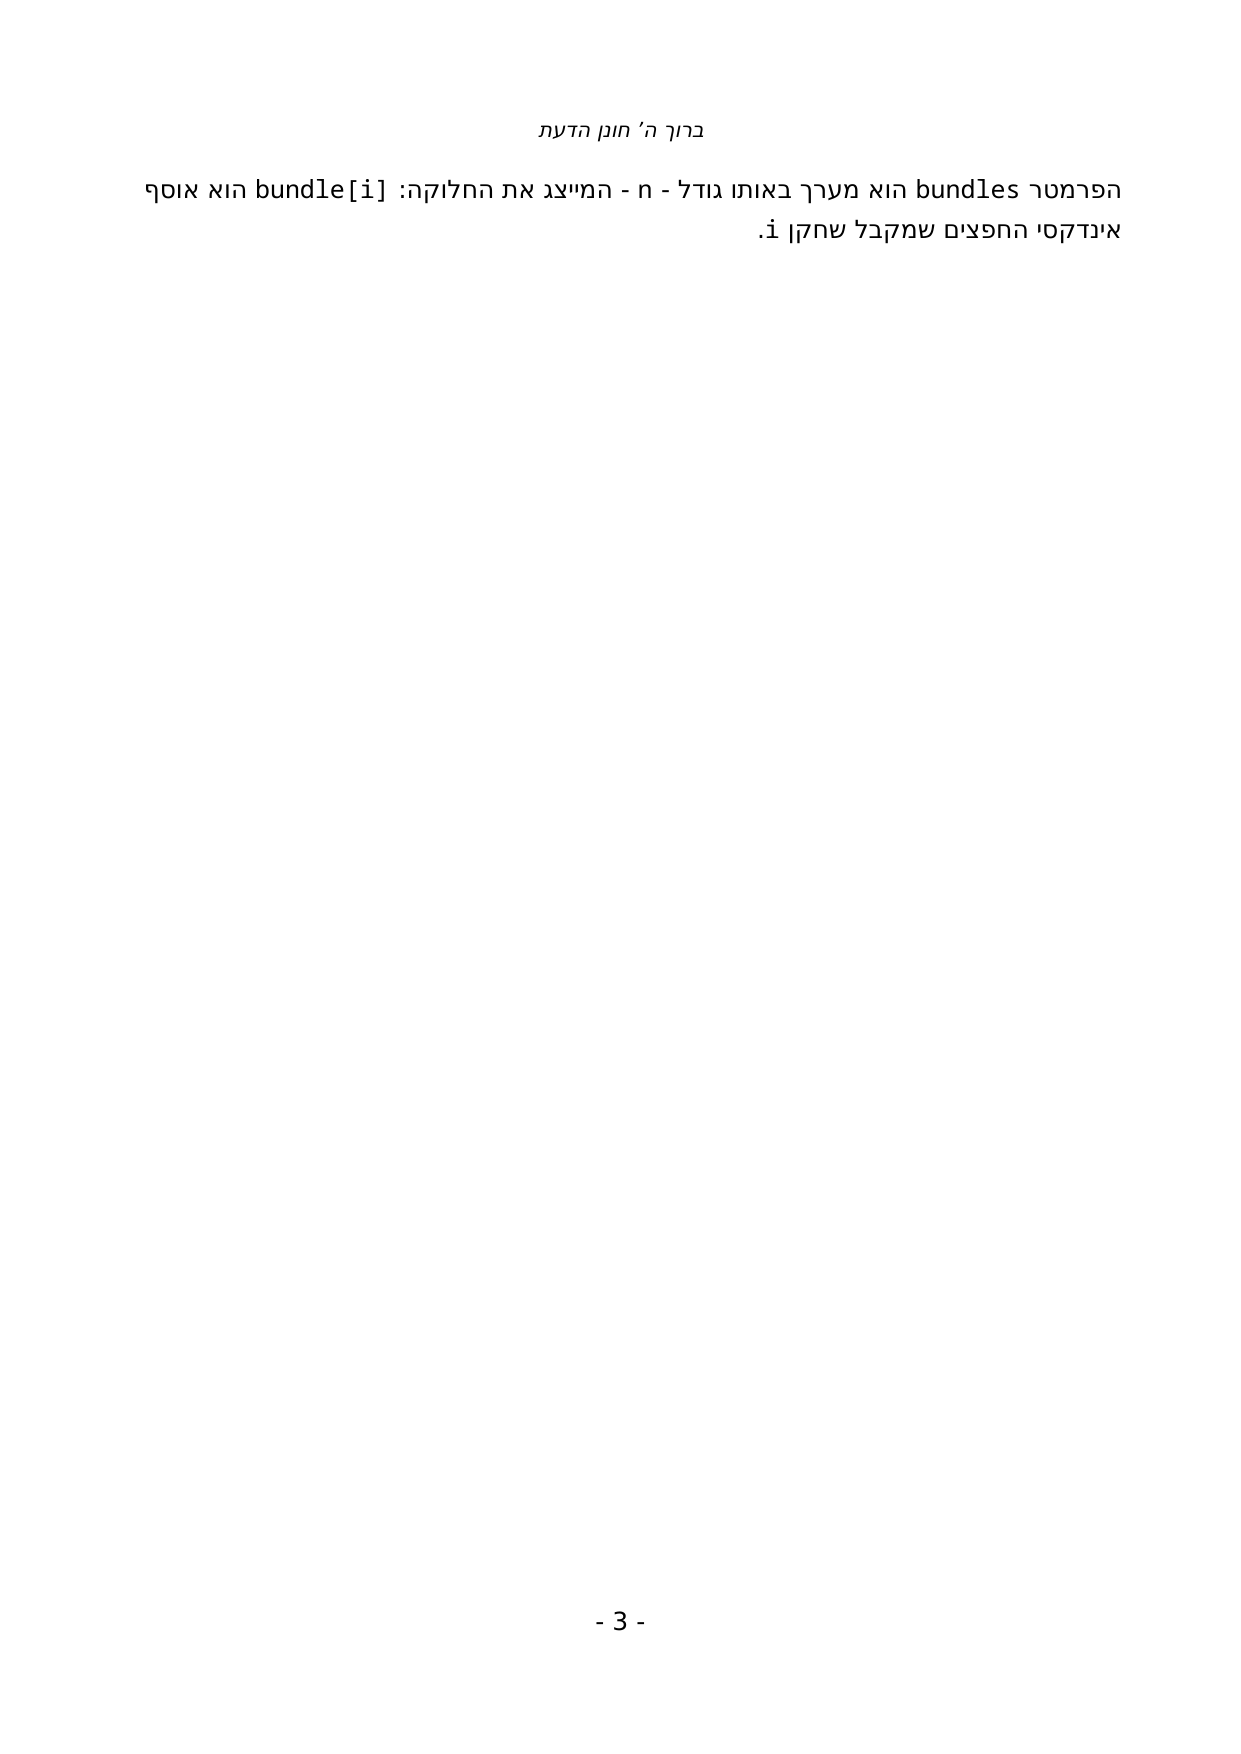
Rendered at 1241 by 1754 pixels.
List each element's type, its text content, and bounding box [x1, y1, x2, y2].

text הפרמטר bundles הוא מערך באותו גודל - n - המייצג את החלוקה: bundle[i] הוא אוסף אינדקסי החפצים שמקבל שחקן i. [118, 172, 1122, 246]
